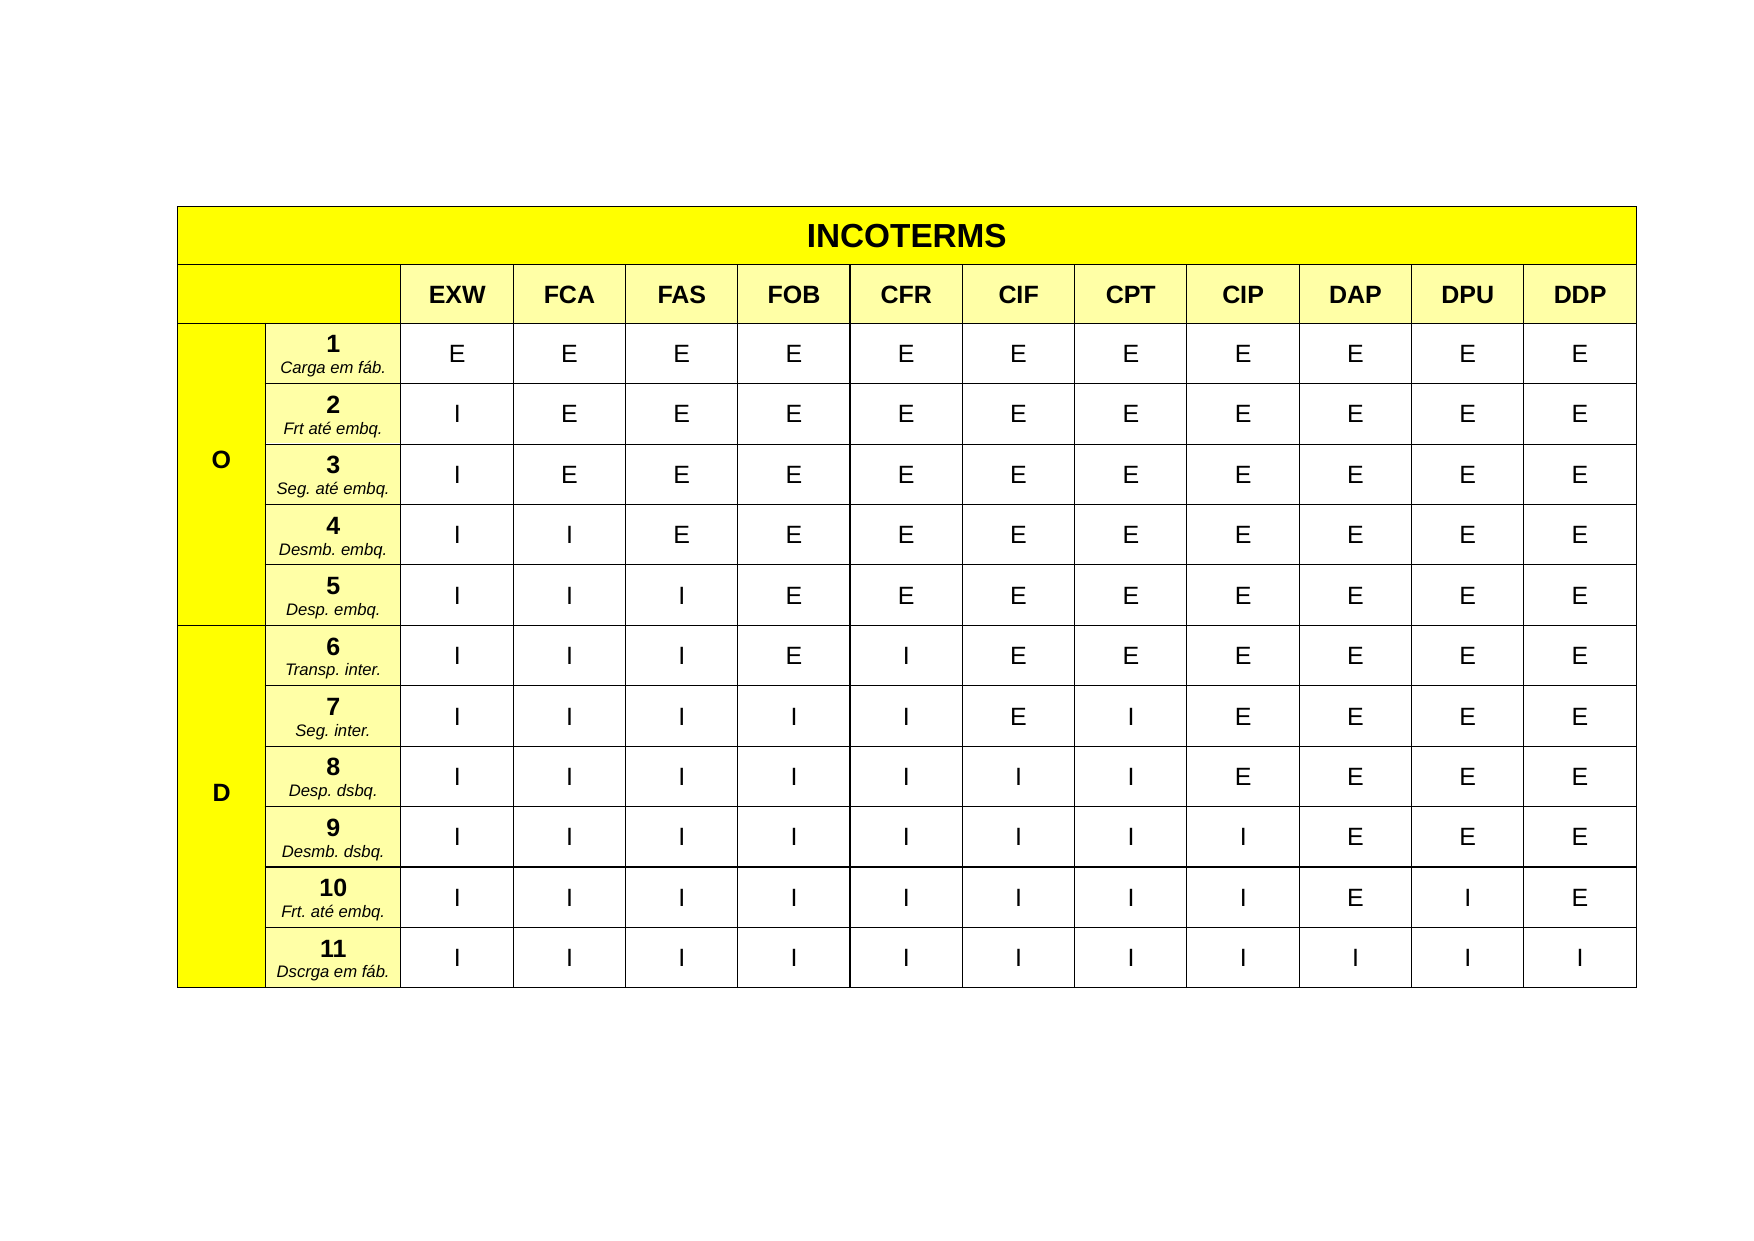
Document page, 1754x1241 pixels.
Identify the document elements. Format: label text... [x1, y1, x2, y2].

table_cell 9 Desmb. dsbq. [266, 807, 400, 866]
table_cell 8 Desp. dsbq. [266, 747, 400, 806]
table_cell I [738, 928, 849, 987]
table_cell CFR [851, 265, 962, 323]
table_cell I [401, 928, 513, 987]
table_cell I [401, 686, 513, 746]
table_cell E [1075, 445, 1186, 504]
table_cell FOB [738, 265, 849, 323]
table_cell D [178, 626, 265, 987]
table_cell I [1412, 928, 1523, 987]
table_cell E [1524, 686, 1636, 746]
table_cell I [401, 807, 513, 866]
table_cell I [626, 686, 737, 746]
table_cell E [1187, 445, 1299, 504]
table_cell 7 Seg. inter. [266, 686, 400, 746]
table_cell I [401, 384, 513, 443]
table_cell I [1187, 868, 1299, 927]
table_cell E [1300, 445, 1411, 504]
table_cell E [1412, 807, 1523, 866]
table_cell I [1075, 807, 1186, 866]
table_cell I [738, 868, 849, 927]
table_cell CIF [963, 265, 1074, 323]
table_cell E [1412, 445, 1523, 504]
table_cell I [963, 807, 1074, 866]
table_cell I [401, 626, 513, 685]
table_cell E [1075, 565, 1186, 625]
table_cell [178, 265, 400, 323]
table_cell E [1524, 565, 1636, 625]
table_cell E [626, 445, 737, 504]
table_cell E [1524, 324, 1636, 383]
table_cell E [514, 324, 625, 383]
table_cell E [738, 565, 849, 625]
table_cell I [1075, 747, 1186, 806]
table_cell E [963, 626, 1074, 685]
table_cell E [738, 445, 849, 504]
table_cell E [963, 565, 1074, 625]
table_cell E [1524, 747, 1636, 806]
table_cell E [1300, 686, 1411, 746]
table_cell I [851, 626, 962, 685]
table_cell E [963, 324, 1074, 383]
table_cell E [1300, 807, 1411, 866]
table_cell I [738, 686, 849, 746]
table_cell E [963, 384, 1074, 443]
table_cell I [626, 565, 737, 625]
table_cell E [851, 324, 962, 383]
table_cell I [1187, 928, 1299, 987]
table_cell I [401, 505, 513, 564]
table_cell E [963, 445, 1074, 504]
table_cell I [514, 807, 625, 866]
table_cell E [1187, 324, 1299, 383]
table_cell 5 Desp. embq. [266, 565, 400, 625]
table_cell E [1412, 384, 1523, 443]
table_cell E [1412, 505, 1523, 564]
table_cell E [738, 505, 849, 564]
table_cell I [851, 686, 962, 746]
table_cell E [1524, 807, 1636, 866]
table_cell I [963, 747, 1074, 806]
table_cell E [1075, 505, 1186, 564]
table_cell I [401, 747, 513, 806]
table_cell E [851, 384, 962, 443]
table_cell E [1075, 384, 1186, 443]
table_cell E [1524, 505, 1636, 564]
table_cell I [514, 747, 625, 806]
table_cell I [514, 868, 625, 927]
table_cell E [1524, 384, 1636, 443]
table_cell I [1075, 928, 1186, 987]
table_cell 4 Desmb. embq. [266, 505, 400, 564]
table_cell I [738, 747, 849, 806]
table_cell E [514, 384, 625, 443]
table_cell I [1075, 686, 1186, 746]
table_cell I [738, 807, 849, 866]
table_cell E [963, 505, 1074, 564]
table_cell E [851, 505, 962, 564]
table_cell E [1075, 626, 1186, 685]
table_cell E [1300, 565, 1411, 625]
table_cell E [1187, 565, 1299, 625]
table_cell FCA [514, 265, 625, 323]
table_cell I [401, 445, 513, 504]
table_cell I [514, 565, 625, 625]
table_cell E [514, 445, 625, 504]
table_cell E [1412, 747, 1523, 806]
table_cell E [1300, 626, 1411, 685]
table_cell E [1524, 626, 1636, 685]
table_cell E [1412, 565, 1523, 625]
table_cell 1 Carga em fáb. [266, 324, 400, 383]
table_cell DDP [1524, 265, 1636, 323]
table_cell E [963, 686, 1074, 746]
table_cell E [1075, 324, 1186, 383]
table_cell E [1300, 868, 1411, 927]
table_cell E [738, 324, 849, 383]
table_cell I [851, 747, 962, 806]
table_cell O [178, 324, 265, 625]
table_cell E [1187, 686, 1299, 746]
table_cell E [1187, 626, 1299, 685]
table_cell I [626, 807, 737, 866]
table_cell E [1412, 626, 1523, 685]
table_cell I [401, 868, 513, 927]
table_cell 11 Dscrga em fáb. [266, 928, 400, 987]
table_cell E [1300, 384, 1411, 443]
table_header INCOTERMS [178, 207, 1636, 264]
table_cell I [514, 928, 625, 987]
table_cell E [626, 505, 737, 564]
table_cell I [1075, 868, 1186, 927]
table_cell E [626, 324, 737, 383]
table_cell E [1412, 686, 1523, 746]
table_cell I [514, 505, 625, 564]
table_cell E [851, 445, 962, 504]
table_cell I [626, 747, 737, 806]
table_cell I [626, 868, 737, 927]
table_cell I [514, 686, 625, 746]
table_cell I [1187, 807, 1299, 866]
table_cell FAS [626, 265, 737, 323]
table_cell DPU [1412, 265, 1523, 323]
table_cell I [851, 868, 962, 927]
table_cell I [851, 807, 962, 866]
table_cell I [626, 626, 737, 685]
table_cell E [1300, 505, 1411, 564]
table_cell 2 Frt até embq. [266, 384, 400, 443]
table_cell I [401, 565, 513, 625]
table_cell CPT [1075, 265, 1186, 323]
table_cell I [1524, 928, 1636, 987]
table_cell E [626, 384, 737, 443]
table_cell I [1412, 868, 1523, 927]
table_cell E [1300, 747, 1411, 806]
table_cell I [963, 868, 1074, 927]
table_cell 3 Seg. até embq. [266, 445, 400, 504]
table_cell E [1412, 324, 1523, 383]
table_cell 6 Transp. inter. [266, 626, 400, 685]
table_cell CIP [1187, 265, 1299, 323]
table_cell I [1300, 928, 1411, 987]
table_cell I [626, 928, 737, 987]
table_cell E [1187, 505, 1299, 564]
table_cell E [738, 384, 849, 443]
table_cell E [851, 565, 962, 625]
table_cell EXW [401, 265, 513, 323]
table_cell I [514, 626, 625, 685]
table_cell E [1524, 445, 1636, 504]
table_cell E [1187, 384, 1299, 443]
table_cell E [738, 626, 849, 685]
table_cell E [1300, 324, 1411, 383]
table_cell E [1524, 868, 1636, 927]
table_cell DAP [1300, 265, 1411, 323]
table_cell I [963, 928, 1074, 987]
table_cell E [401, 324, 513, 383]
table_cell I [851, 928, 962, 987]
table_cell E [1187, 747, 1299, 806]
table_cell 10 Frt. até embq. [266, 868, 400, 927]
